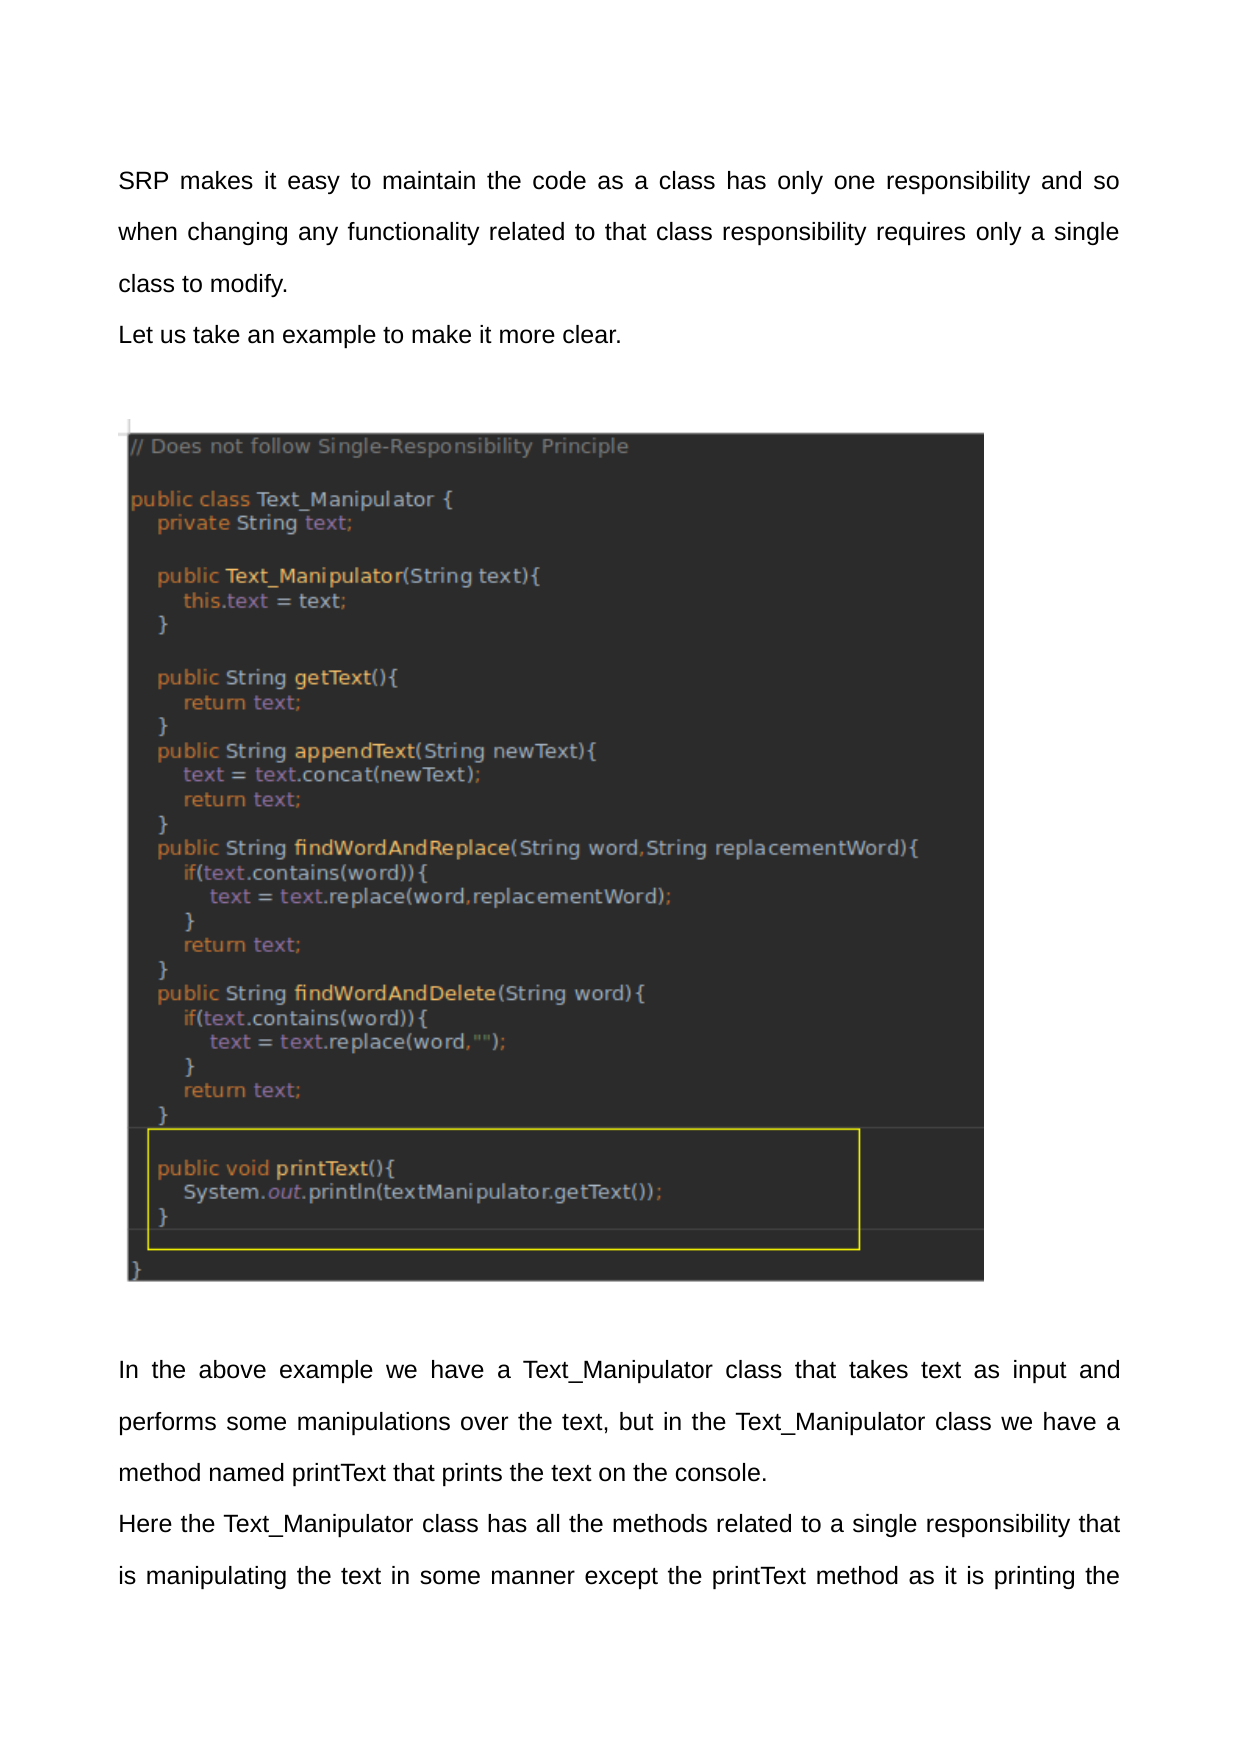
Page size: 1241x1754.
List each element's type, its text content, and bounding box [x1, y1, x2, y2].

picture [118, 419, 984, 1285]
text Here the Text_Manipulator class has all the methods related to a single responsibility that is manipulating the text in some manner except the printText method as it is printing the [118, 1509, 1122, 1590]
text Let us take an example to make it more clear. [118, 320, 1122, 349]
text SRP makes it easy to maintain the code as a class has only one responsibility and so when changing any functionality related to that class responsibility requires only a single class to modify. [118, 166, 1122, 297]
text In the above example we have a Text_Manipulator class that takes text as input and performs some manipulations over the text, but in the Text_Manipulator class we have a method named printText that prints the text on the console. [118, 1355, 1122, 1487]
